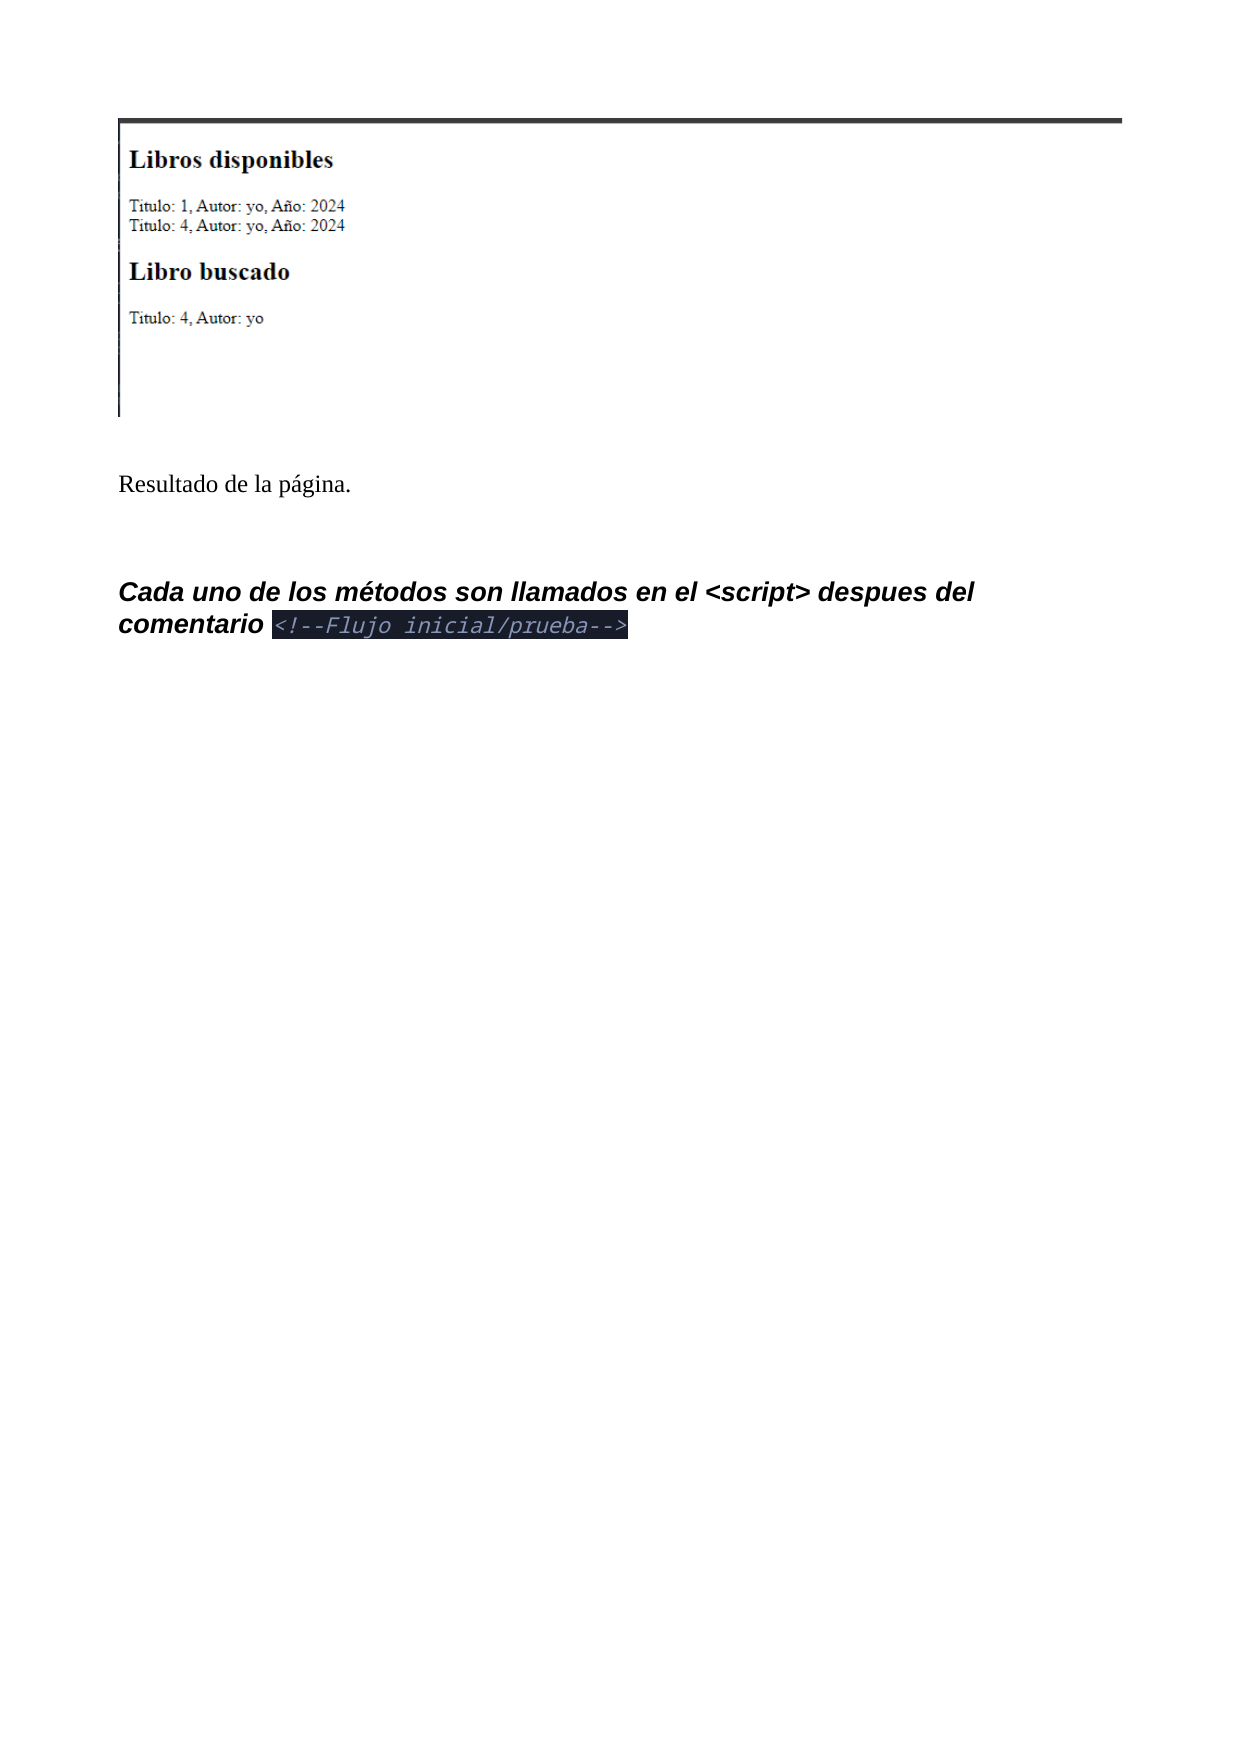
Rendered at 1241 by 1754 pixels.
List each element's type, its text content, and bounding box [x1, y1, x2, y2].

text Resultado de la página. [118, 469, 1122, 497]
subtitle Cada uno de los métodos son llamados en el <script> despues del comentario <!--Flujo inicial/prueba--> [118, 576, 1122, 639]
picture [118, 118, 1123, 417]
